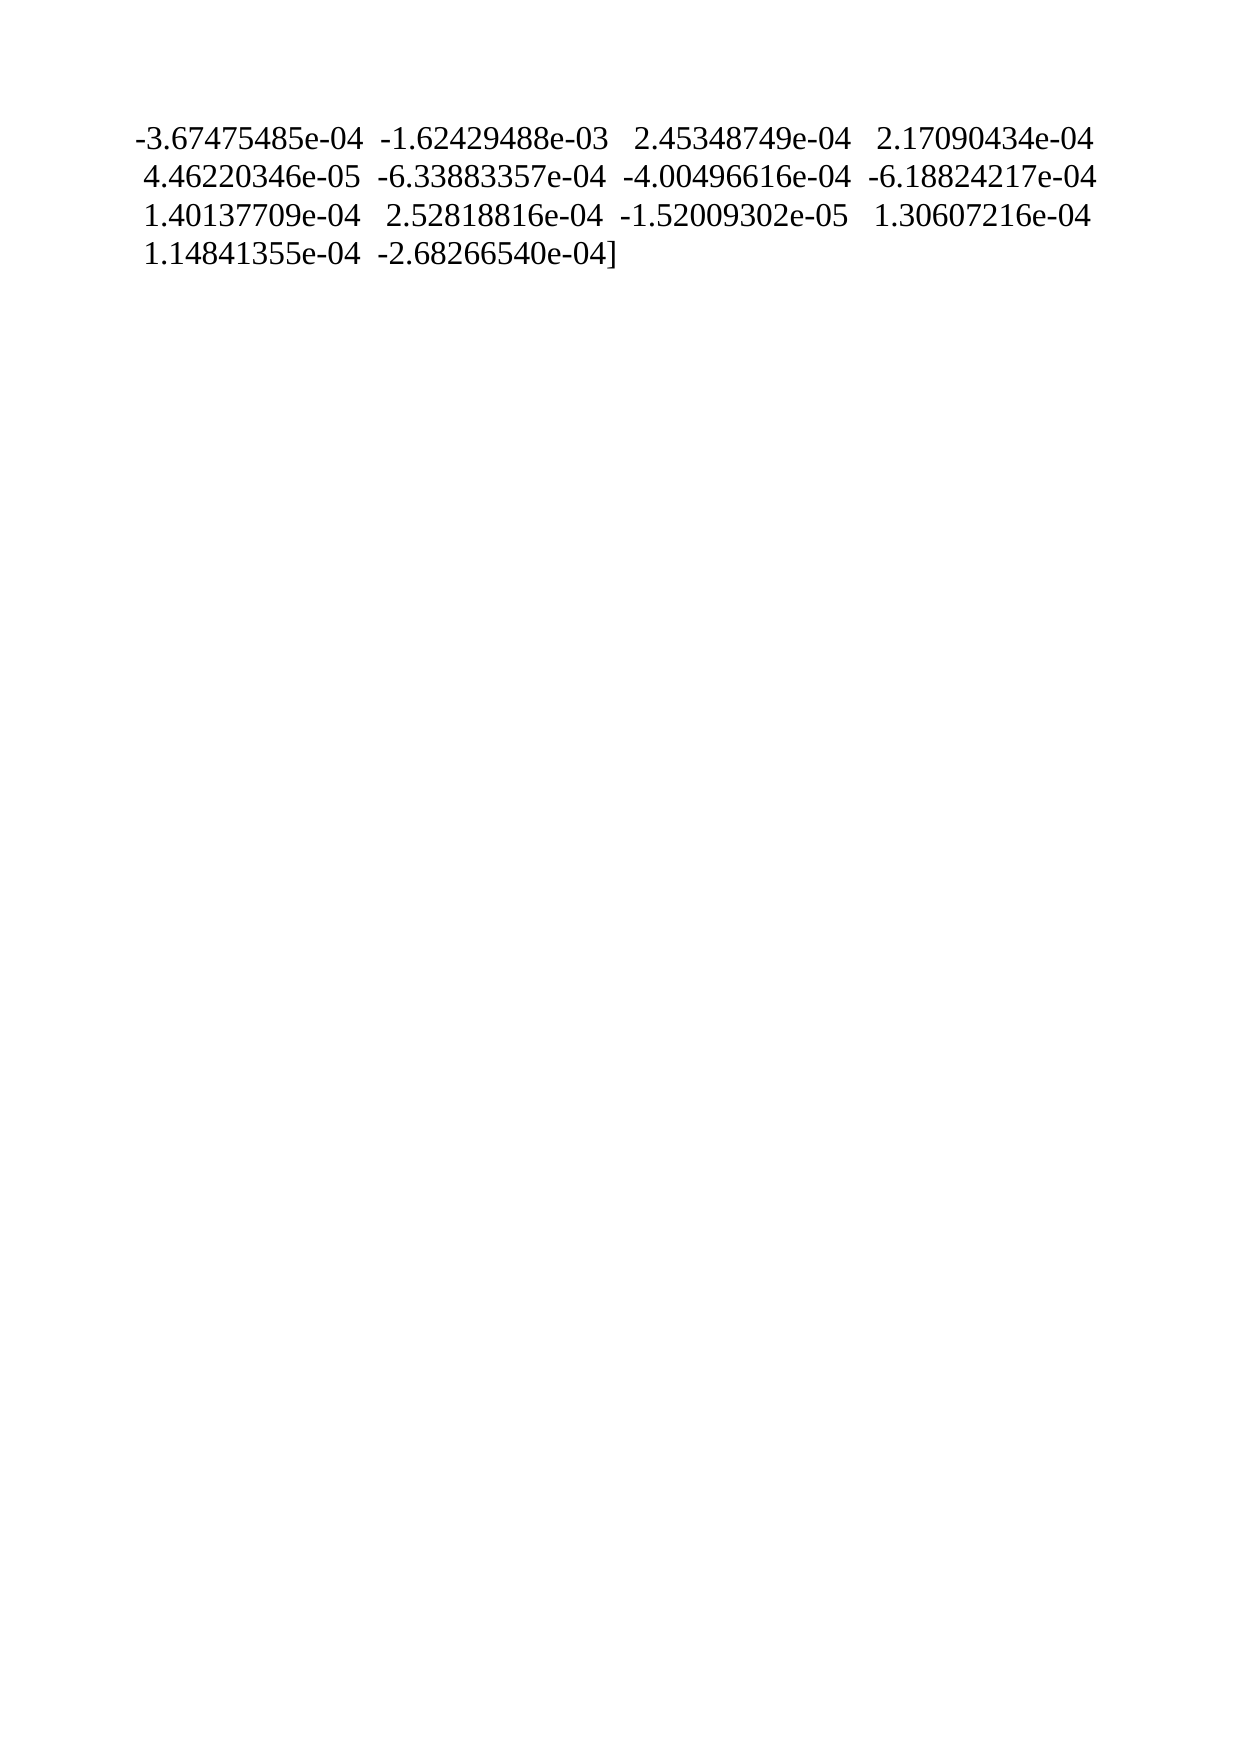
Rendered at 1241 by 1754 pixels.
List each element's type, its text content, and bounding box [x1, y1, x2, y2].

text 1.14841355e-04 -2.68266540e-04] [118, 233, 1122, 271]
text 4.46220346e-05 -6.33883357e-04 -4.00496616e-04 -6.18824217e-04 [118, 156, 1122, 195]
text -3.67475485e-04 -1.62429488e-03 2.45348749e-04 2.17090434e-04 [118, 118, 1122, 156]
text 1.40137709e-04 2.52818816e-04 -1.52009302e-05 1.30607216e-04 [118, 195, 1122, 233]
